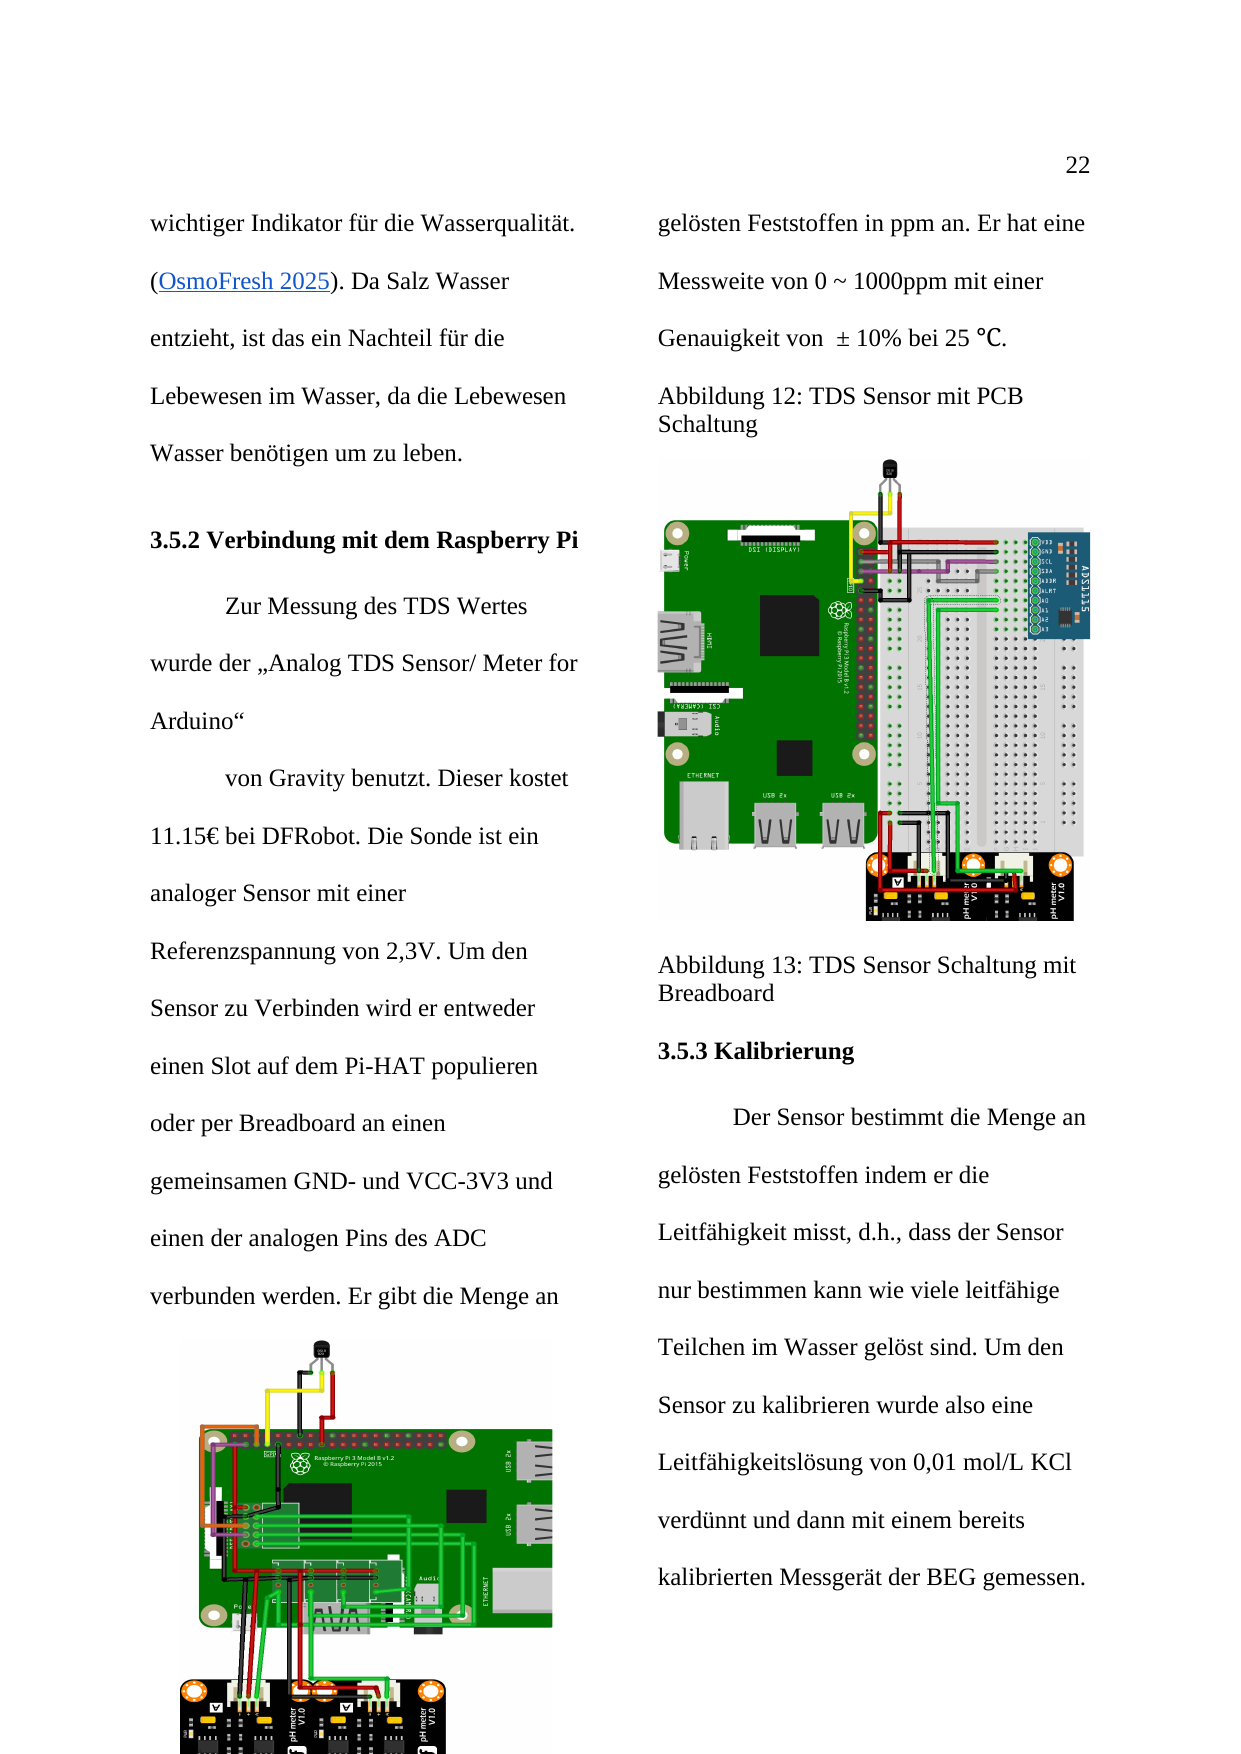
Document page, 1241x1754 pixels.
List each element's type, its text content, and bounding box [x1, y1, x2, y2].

text Abbildung 13: TDS Sensor Schaltung mit Breadboard [658, 950, 1090, 1007]
text Abbildung 12: TDS Sensor mit PCB Schaltung [658, 381, 1090, 438]
text Der Sensor bestimmt die Menge an gelösten Feststoffen indem er die Leitfähigkeit misst, d.h., dass der Sensor nur bestimmen kann wie viele leitfähige Teilchen im Wasser gelöst sind. Um den Sensor zu kalibrieren wurde also eine Leitfähigkeitslösung von 0,01 mol/L KCl verdünnt und dann mit einem bereits kalibrierten Messgerät der BEG gemessen. [658, 1102, 1090, 1591]
subtitle 3.5.3 Kalibrierung [658, 1036, 1090, 1065]
subtitle 3.5.2 Verbindung mit dem Raspberry Pi [150, 525, 583, 554]
picture [657, 458, 1091, 921]
text von Gravity benutzt. Dieser kostet 11.15€ bei DFRobot. Die Sonde ist ein analoger Sensor mit einer Referenzspannung von 2,3V. Um den Sensor zu Verbinden wird er entweder einen Slot auf dem Pi-HAT populieren oder per Breadboard an einen gemeinsamen GND- und VCC-3V3 und einen der analogen Pins des ADC verbunden werden. Er gibt die Menge an [150, 763, 583, 1309]
text gelösten Feststoffen in ppm an. Er hat eine Messweite von 0 ~ 1000ppm mit einer Genauigkeit von ± 10% bei 25 ℃. [658, 208, 1090, 352]
picture [180, 1339, 553, 1754]
text Zur Messung des TDS Wertes wurde der „Analog TDS Sensor/ Meter for Arduino“ [150, 591, 583, 734]
text wichtiger Indikator für die Wasserqualität. (OsmoFresh 2025). Da Salz Wasser entzieht, ist das ein Nachteil für die Lebewesen im Wasser, da die Lebewesen Wasser benötigen um zu leben. [150, 208, 583, 467]
